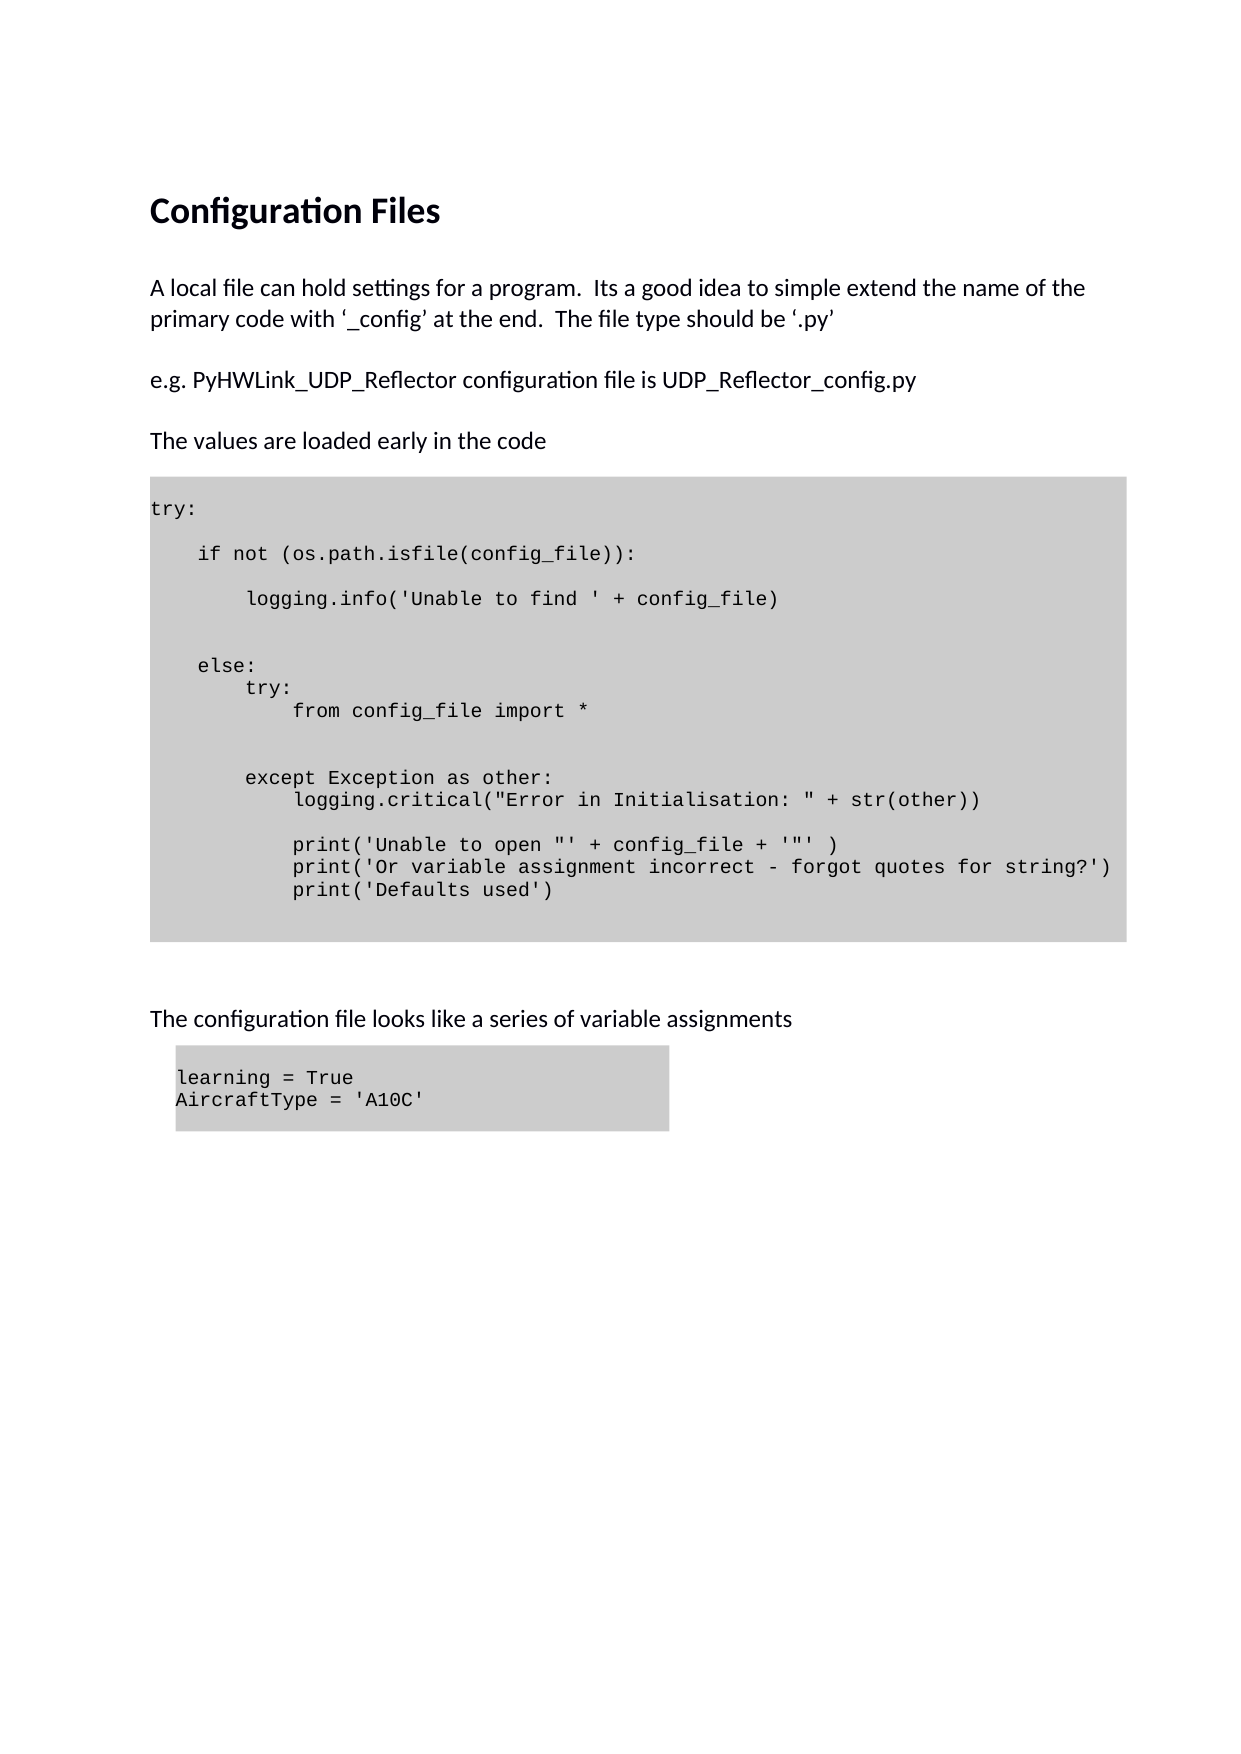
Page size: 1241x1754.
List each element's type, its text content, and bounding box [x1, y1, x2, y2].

text The configuration file looks like a series of variable assignments [150, 1003, 1090, 1034]
text The values are loaded early in the code [150, 425, 1090, 455]
text e.g. PyHWLink_UDP_Reflector configuration file is UDP_Reflector_config.py [150, 364, 1090, 394]
text A local file can hold settings for a program. Its a good idea to simple extend the name of the primary code with ‘_config’ at the end. The file type should be ‘.py’ [150, 272, 1090, 333]
subtitle Configuration Files [150, 187, 1090, 233]
